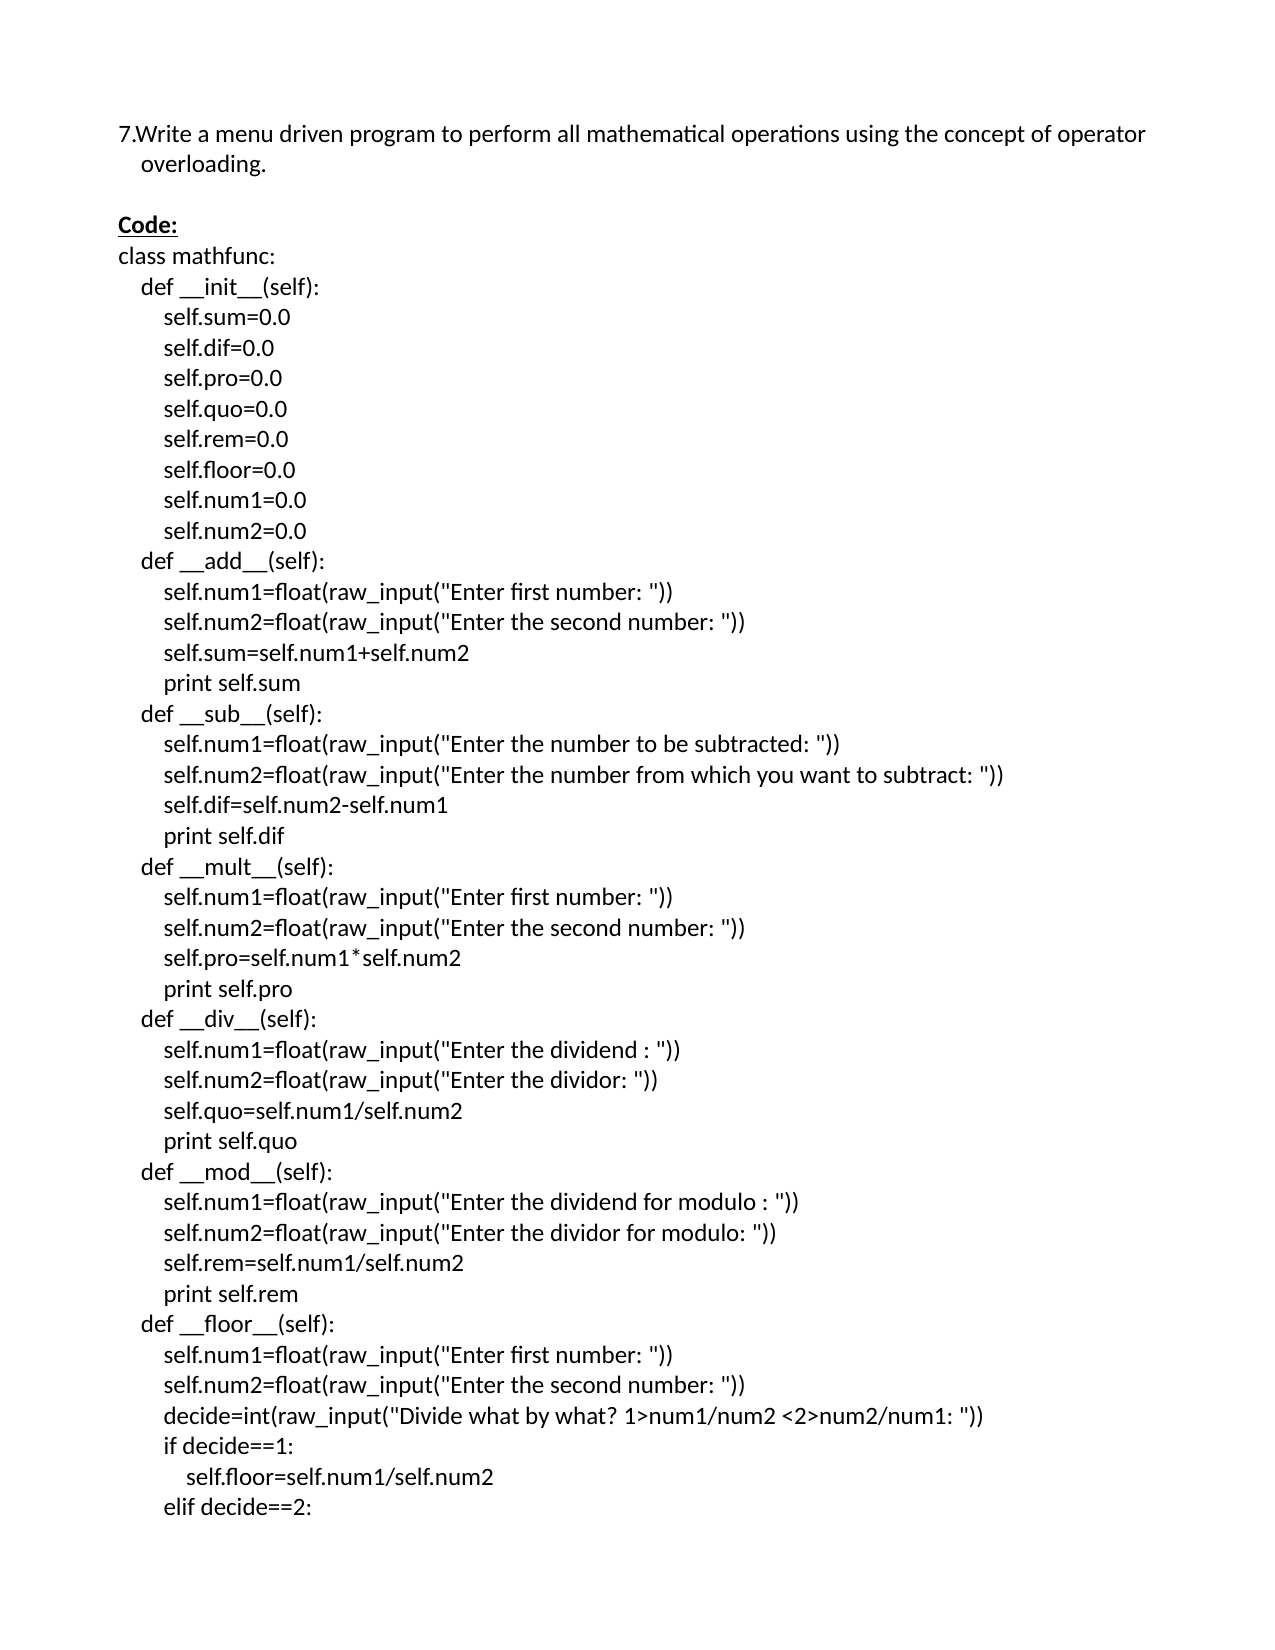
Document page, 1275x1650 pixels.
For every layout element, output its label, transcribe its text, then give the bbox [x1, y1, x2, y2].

text self.sum=self.num1+self.num2 [118, 637, 1157, 667]
text print self.quo [118, 1125, 1157, 1156]
text self.num2=float(raw_input("Enter the number from which you want to subtract: ")) [118, 759, 1157, 789]
text self.pro=0.0 [118, 362, 1157, 393]
text Code: [118, 210, 1157, 240]
text self.num1=0.0 [118, 484, 1157, 515]
text decide=int(raw_input("Divide what by what? 1>num1/num2 <2>num2/num1: ")) [118, 1400, 1157, 1431]
text print self.rem [118, 1278, 1157, 1308]
text self.dif=0.0 [118, 332, 1157, 362]
text def __add__(self): [118, 545, 1157, 576]
text self.num1=float(raw_input("Enter first number: ")) [118, 576, 1157, 606]
text def __div__(self): [118, 1003, 1157, 1034]
text self.num1=float(raw_input("Enter the dividend : ")) [118, 1034, 1157, 1064]
text def __sub__(self): [118, 698, 1157, 728]
text self.dif=self.num2-self.num1 [118, 789, 1157, 820]
text def __floor__(self): [118, 1308, 1157, 1339]
text print self.dif [118, 820, 1157, 851]
text overloading. [118, 149, 1157, 179]
text self.quo=self.num1/self.num2 [118, 1095, 1157, 1125]
text self.num1=float(raw_input("Enter first number: ")) [118, 881, 1157, 912]
text self.num1=float(raw_input("Enter the number to be subtracted: ")) [118, 728, 1157, 759]
text self.floor=self.num1/self.num2 [118, 1461, 1157, 1492]
text self.rem=0.0 [118, 423, 1157, 454]
text def __mod__(self): [118, 1156, 1157, 1186]
text self.num1=float(raw_input("Enter the dividend for modulo : ")) [118, 1186, 1157, 1217]
text print self.pro [118, 973, 1157, 1003]
text class mathfunc: [118, 240, 1157, 271]
text def __mult__(self): [118, 851, 1157, 881]
text self.num2=float(raw_input("Enter the dividor for modulo: ")) [118, 1217, 1157, 1247]
text self.num2=float(raw_input("Enter the second number: ")) [118, 1369, 1157, 1400]
text self.num2=float(raw_input("Enter the second number: ")) [118, 606, 1157, 637]
text print self.sum [118, 667, 1157, 698]
text self.num2=float(raw_input("Enter the second number: ")) [118, 912, 1157, 942]
text self.rem=self.num1/self.num2 [118, 1247, 1157, 1278]
text self.sum=0.0 [118, 301, 1157, 332]
text self.num2=float(raw_input("Enter the dividor: ")) [118, 1064, 1157, 1095]
text self.num2=0.0 [118, 515, 1157, 545]
text if decide==1: [118, 1431, 1157, 1461]
text self.quo=0.0 [118, 393, 1157, 423]
text def __init__(self): [118, 271, 1157, 301]
text self.floor=0.0 [118, 454, 1157, 484]
text self.num1=float(raw_input("Enter first number: ")) [118, 1339, 1157, 1369]
text elif decide==2: [118, 1492, 1157, 1522]
text self.pro=self.num1*self.num2 [118, 942, 1157, 973]
text 7.Write a menu driven program to perform all mathematical operations using the concept of operator [118, 118, 1157, 149]
